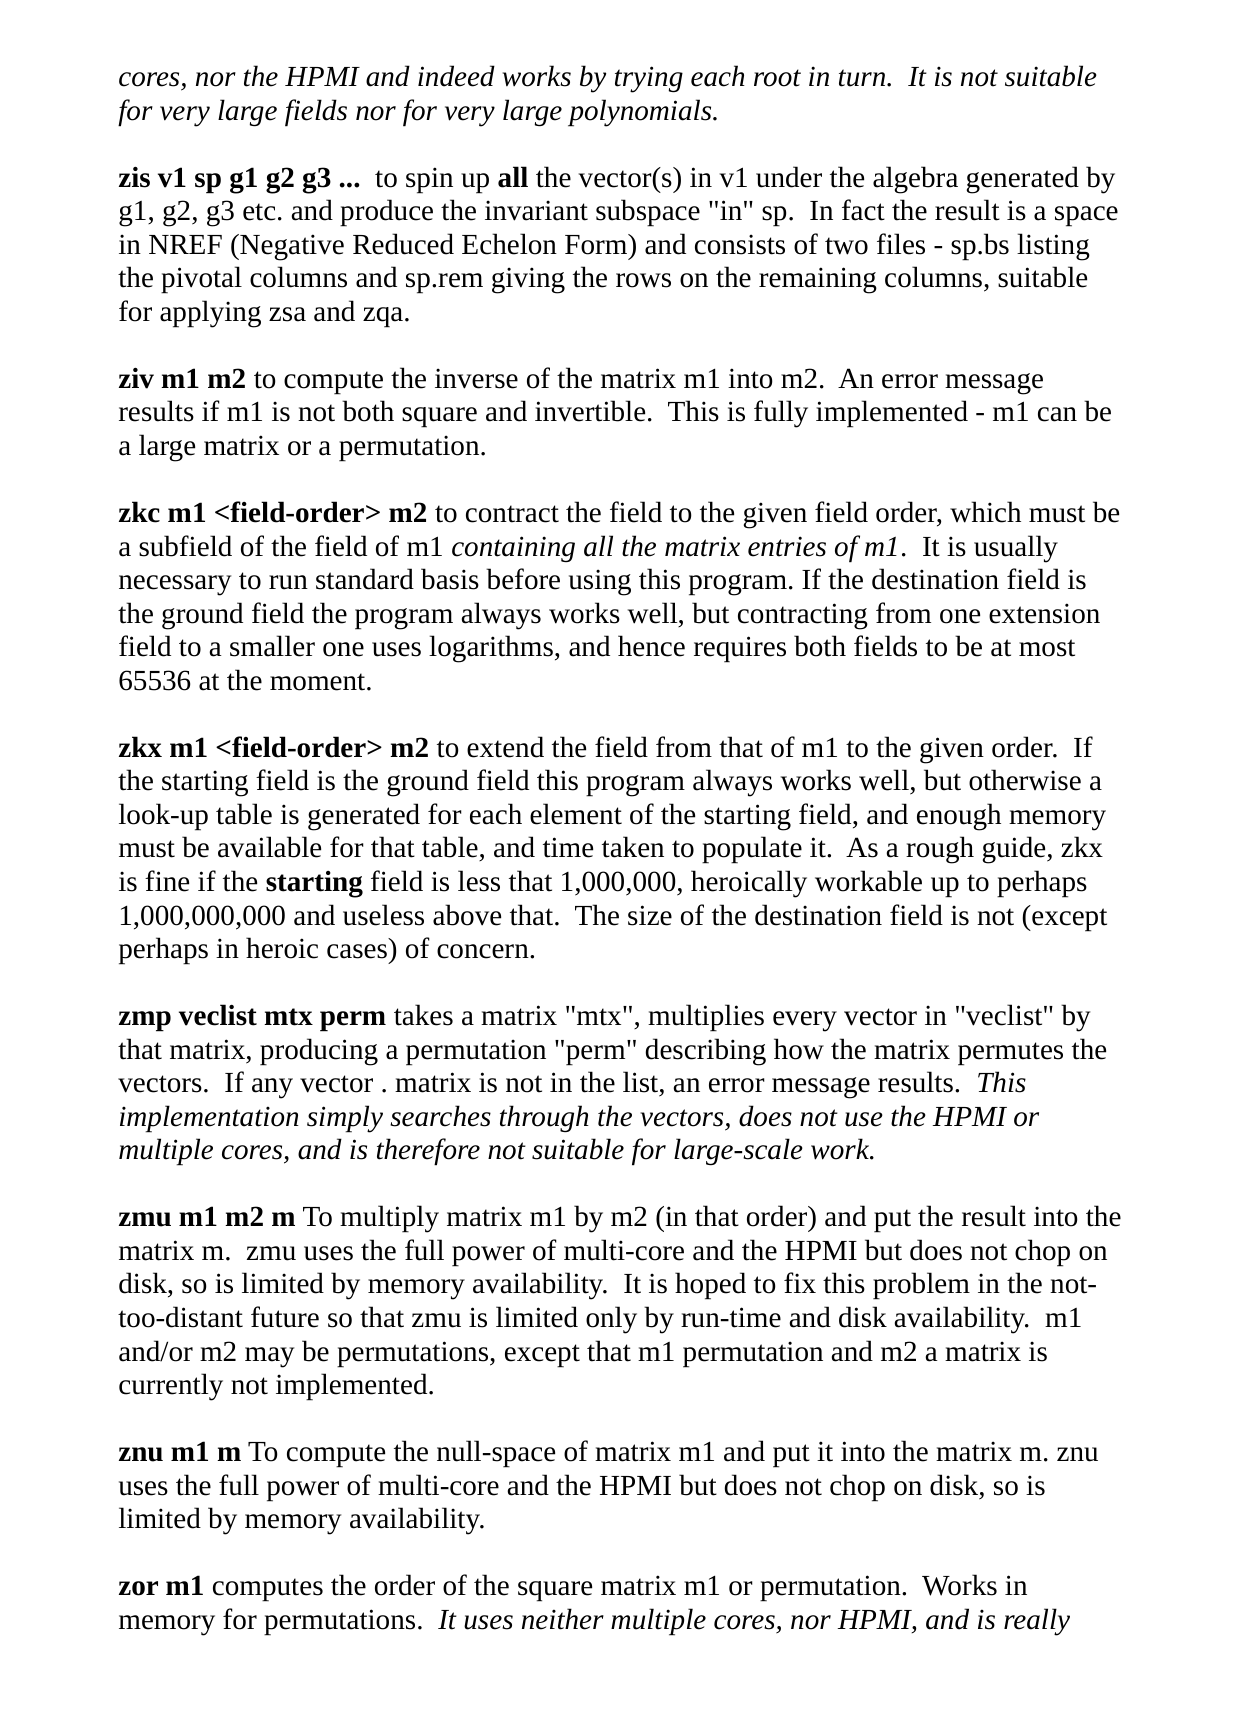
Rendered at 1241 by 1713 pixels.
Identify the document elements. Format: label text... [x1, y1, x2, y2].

text zkx m1 <field-order> m2 to extend the field from that of m1 to the given order. If the starting field is the ground field this program always works well, but otherwise a look-up table is generated for each element of the starting field, and enough memory must be available for that table, and time taken to populate it. As a rough guide, zkx is fine if the starting field is less that 1,000,000, heroically workable up to perhaps 1,000,000,000 and useless above that. The size of the destination field is not (except perhaps in heroic cases) of concern. [118, 730, 1122, 965]
text znu m1 m To compute the null-space of matrix m1 and put it into the matrix m. znu uses the full power of multi-core and the HPMI but does not chop on disk, so is limited by memory availability. [118, 1434, 1122, 1535]
text zor m1 computes the order of the square matrix m1 or permutation. Works in memory for permutations. It uses neither multiple cores, nor HPMI, and is really [118, 1568, 1122, 1636]
text cores, nor the HPMI and indeed works by trying each root in turn. It is not suitable for very large fields nor for very large polynomials. [118, 59, 1122, 126]
text zkc m1 <field-order> m2 to contract the field to the given field order, which must be a subfield of the field of m1 containing all the matrix entries of m1. It is usually necessary to run standard basis before using this program. If the destination field is the ground field the program always works well, but contracting from one extension field to a smaller one uses logarithms, and hence requires both fields to be at most 65536 at the moment. [118, 495, 1122, 696]
text zmp veclist mtx perm takes a matrix "mtx", multiplies every vector in "veclist" by that matrix, producing a permutation "perm" describing how the matrix permutes the vectors. If any vector . matrix is not in the list, an error message results. This implementation simply searches through the vectors, does not use the HPMI or multiple cores, and is therefore not suitable for large-scale work. [118, 998, 1122, 1166]
text zmu m1 m2 m To multiply matrix m1 by m2 (in that order) and put the result into the matrix m. zmu uses the full power of multi-core and the HPMI but does not chop on disk, so is limited by memory availability. It is hoped to fix this problem in the not-too-distant future so that zmu is limited only by run-time and disk availability. m1 and/or m2 may be permutations, except that m1 permutation and m2 a matrix is currently not implemented. [118, 1199, 1122, 1401]
text ziv m1 m2 to compute the inverse of the matrix m1 into m2. An error message results if m1 is not both square and invertible. This is fully implemented - m1 can be a large matrix or a permutation. [118, 361, 1122, 462]
text zis v1 sp g1 g2 g3 ... to spin up all the vector(s) in v1 under the algebra generated by g1, g2, g3 etc. and produce the invariant subspace "in" sp. In fact the result is a space in NREF (Negative Reduced Echelon Form) and consists of two files - sp.bs listing the pivotal columns and sp.rem giving the rows on the remaining columns, suitable for applying zsa and zqa. [118, 160, 1122, 327]
